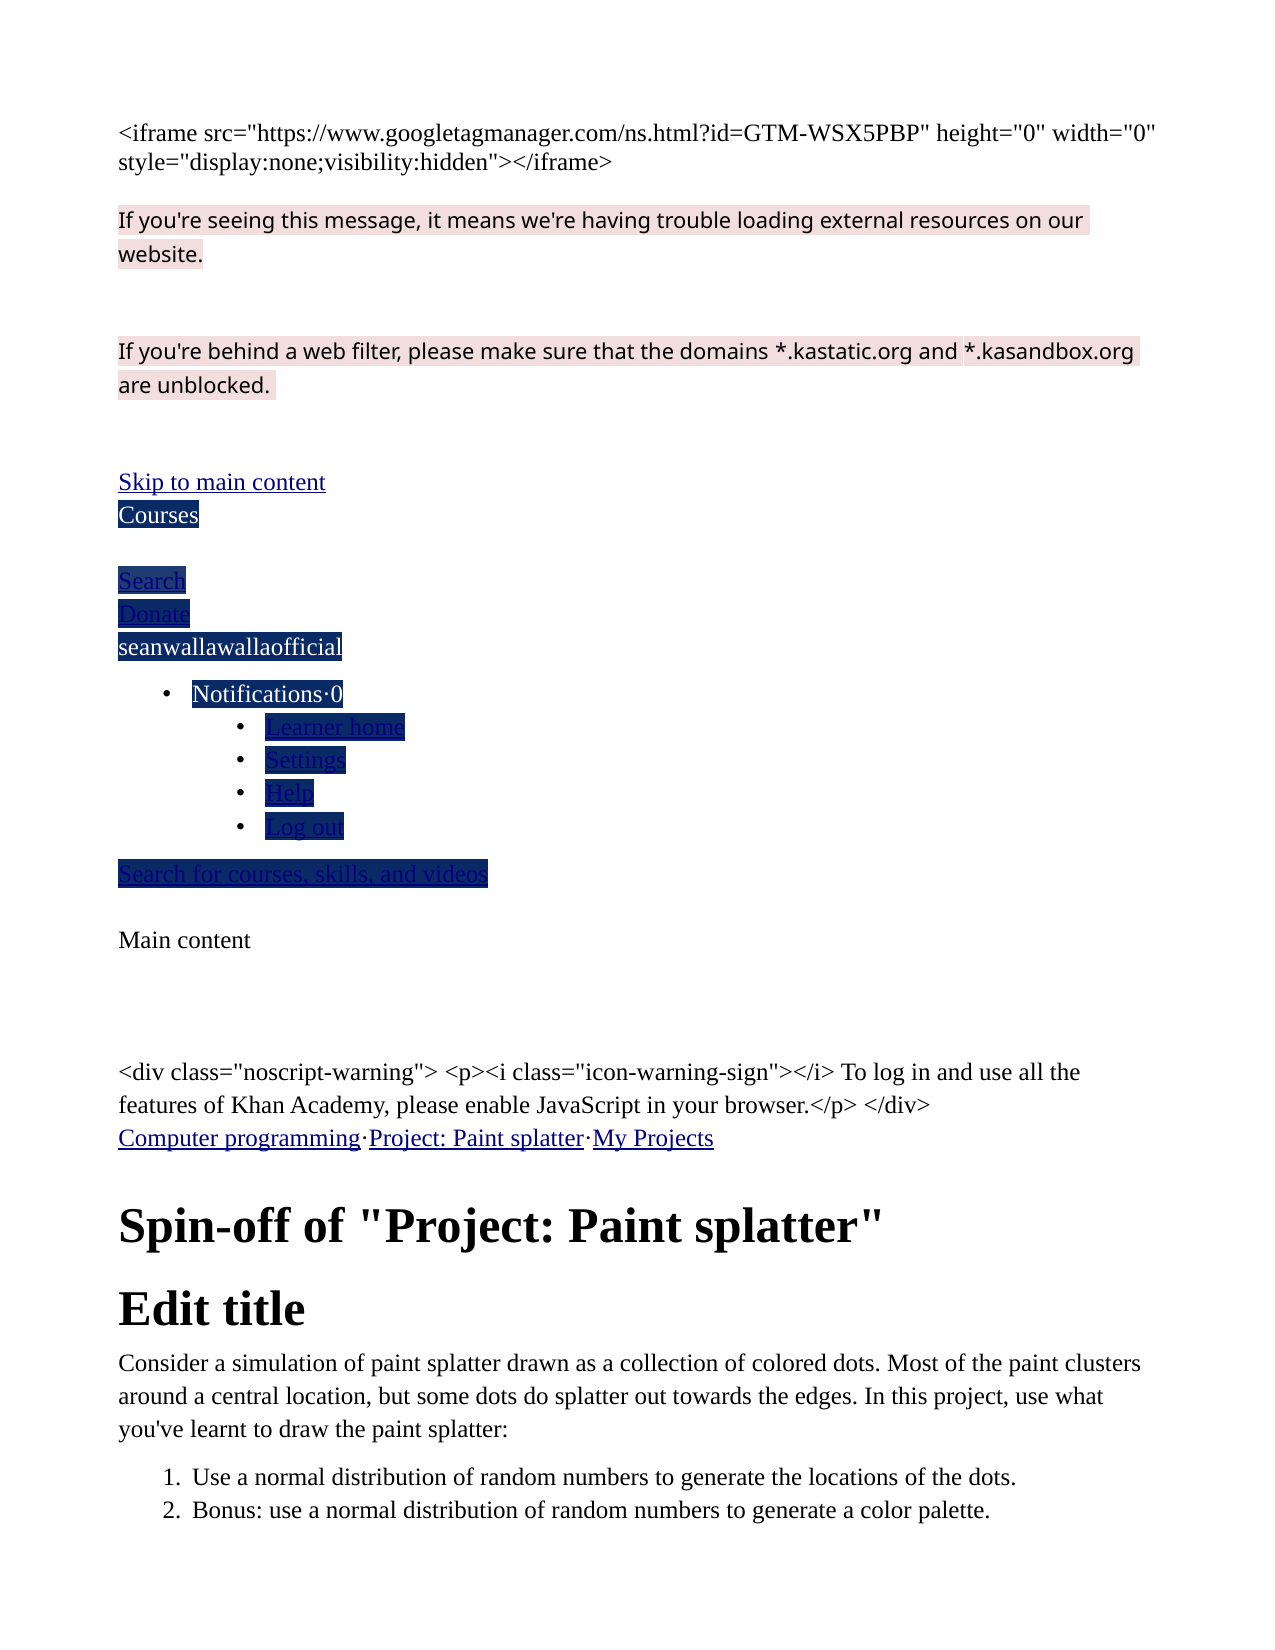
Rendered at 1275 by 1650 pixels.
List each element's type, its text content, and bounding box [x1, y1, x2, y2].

list Notifications·0 [162, 679, 1157, 708]
text Consider a simulation of paint splatter drawn as a collection of colored dots. Most of the paint clusters around a central location, but some dots do splatter out towards the edges. In this project, use what you've learnt to draw the paint splatter: [118, 1348, 1157, 1443]
text Search [118, 566, 1157, 594]
text If you're seeing this message, it means we're having trouble loading external resources on our website. [118, 205, 1157, 269]
subtitle Spin-off of "Project: Paint splatter" [118, 1196, 1157, 1253]
list Bonus: use a normal distribution of random numbers to generate a color palette. [162, 1495, 1157, 1524]
list Learner home [236, 712, 1157, 741]
text Donate [118, 599, 1157, 628]
text <iframe src="https://www.googletagmanager.com/ns.html?id=GTM-WSX5PBP" height="0" width="0" style="display:none;visibility:hidden"></iframe> [118, 118, 1157, 176]
text Skip to main content [118, 467, 1157, 496]
list Settings [236, 746, 1157, 774]
text <div class="noscript-warning"> <p><i class="icon-warning-sign"></i> To log in and use all the features of Khan Academy, please enable JavaScript in your browser.</p> </div> [118, 1057, 1157, 1119]
text Courses [118, 500, 1157, 528]
list Use a normal distribution of random numbers to generate the locations of the dots. [162, 1462, 1157, 1491]
subtitle Edit title [118, 1278, 1157, 1336]
text Main content [118, 925, 1157, 954]
list Log out [236, 812, 1157, 840]
text seanwallawallaofficial [118, 632, 1157, 661]
text Search for courses, skills, and videos [118, 859, 1157, 888]
text If you're behind a web filter, please make sure that the domains *.kastatic.org and *.kasandbox.org are unblocked. [118, 336, 1157, 400]
list Help [236, 778, 1157, 807]
text Computer programming·Project: Paint splatter·My Projects [118, 1123, 1157, 1152]
